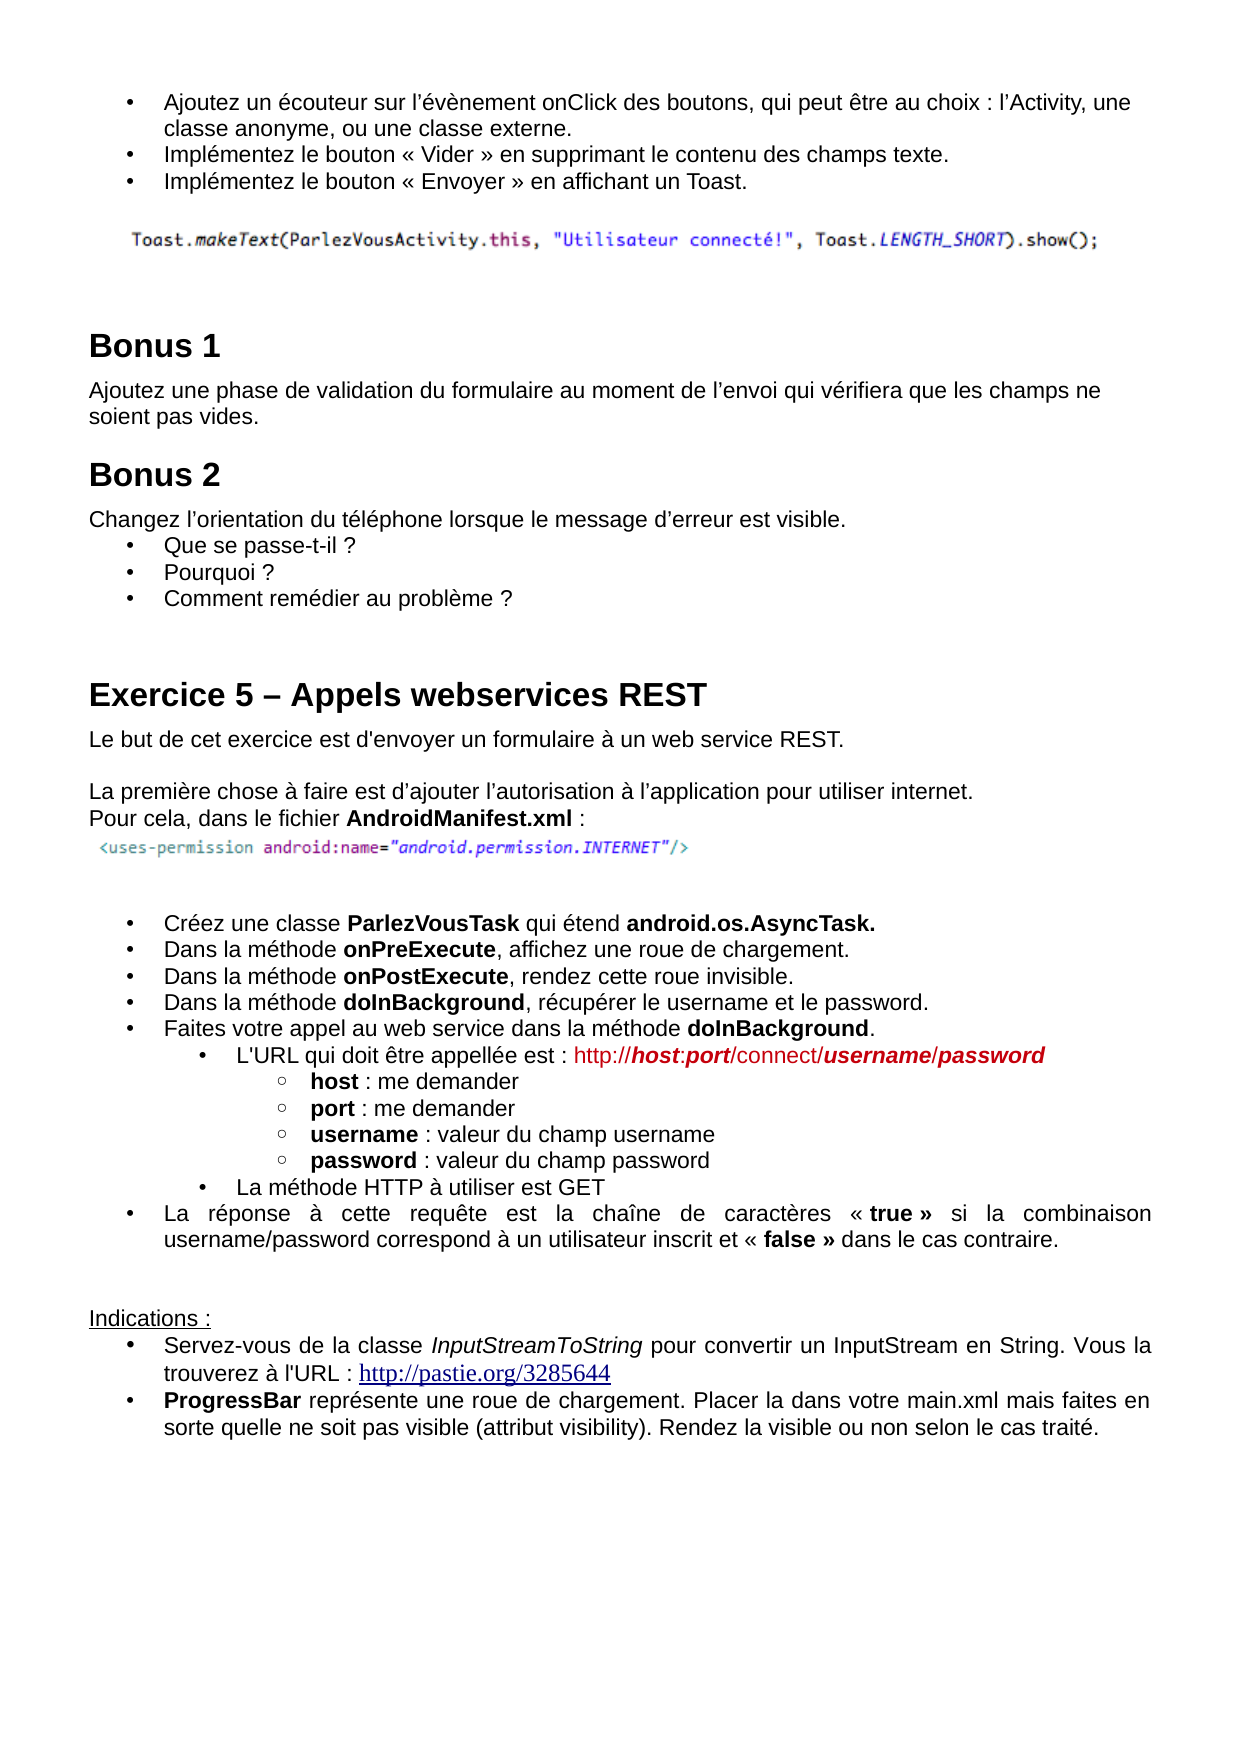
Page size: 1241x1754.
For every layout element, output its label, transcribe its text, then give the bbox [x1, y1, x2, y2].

text Ajoutez une phase de validation du formulaire au moment de l’envoi qui vérifiera que les champs ne soient pas vides. [88, 377, 1152, 429]
text Pour cela, dans le fichier AndroidManifest.xml : [88, 804, 1152, 831]
text Changez l’orientation du téléphone lorsque le message d’erreur est visible. [88, 506, 1152, 532]
list Dans la méthode onPreExecute, affichez une roue de chargement. [126, 936, 1152, 963]
list Implémentez le bouton « Envoyer » en affichant un Toast. [126, 168, 1152, 194]
list password : valeur du champ password [273, 1147, 1152, 1173]
subtitle Exercice 5 – Appels webservices REST [88, 674, 1152, 713]
list Dans la méthode onPostExecute, rendez cette roue invisible. [126, 963, 1152, 989]
list Dans la méthode doInBackground, récupérer le username et le password. [126, 989, 1152, 1015]
list L'URL qui doit être appellée est : http://host:port/connect/username/password [199, 1042, 1152, 1068]
list Servez-vous de la classe InputStreamToString pour convertir un InputStream en String. Vous la trouverez à l'URL : http://pastie.org/3285644 [126, 1332, 1152, 1387]
list La réponse à cette requête est la chaîne de caractères « true » si la combinaison username/password correspond à un utilisateur inscrit et « false » dans le cas contraire. [126, 1200, 1152, 1253]
list port : me demander [273, 1094, 1152, 1121]
list ProgressBar représente une roue de chargement. Placer la dans votre main.xml mais faites en sorte quelle ne soit pas visible (attribut visibility). Rendez la visible ou non selon le cas traité. [126, 1387, 1152, 1440]
list username : valeur du champ username [273, 1121, 1152, 1147]
list La méthode HTTP à utiliser est GET [199, 1173, 1152, 1200]
list Pourquoi ? [126, 558, 1152, 585]
subtitle Bonus 2 [88, 454, 1152, 493]
list Que se passe-t-il ? [126, 532, 1152, 558]
text Indications : [88, 1305, 1152, 1332]
picture [88, 831, 697, 865]
list Implémentez le bouton « Vider » en supprimant le contenu des champs texte. [126, 141, 1152, 168]
picture [126, 220, 1115, 263]
text Le but de cet exercice est d'envoyer un formulaire à un web service REST. [88, 726, 1152, 752]
text La première chose à faire est d’ajouter l’autorisation à l’application pour utiliser internet. [88, 778, 1152, 804]
list Comment remédier au problème ? [126, 585, 1152, 611]
list Créez une classe ParlezVousTask qui étend android.os.AsyncTask. [126, 910, 1152, 936]
subtitle Bonus 1 [88, 326, 1152, 364]
list Ajoutez un écouteur sur l’évènement onClick des boutons, qui peut être au choix : l’Activity, une classe anonyme, ou une classe externe. [126, 88, 1152, 141]
list host : me demander [273, 1068, 1152, 1094]
list Faites votre appel au web service dans la méthode doInBackground. [126, 1015, 1152, 1042]
